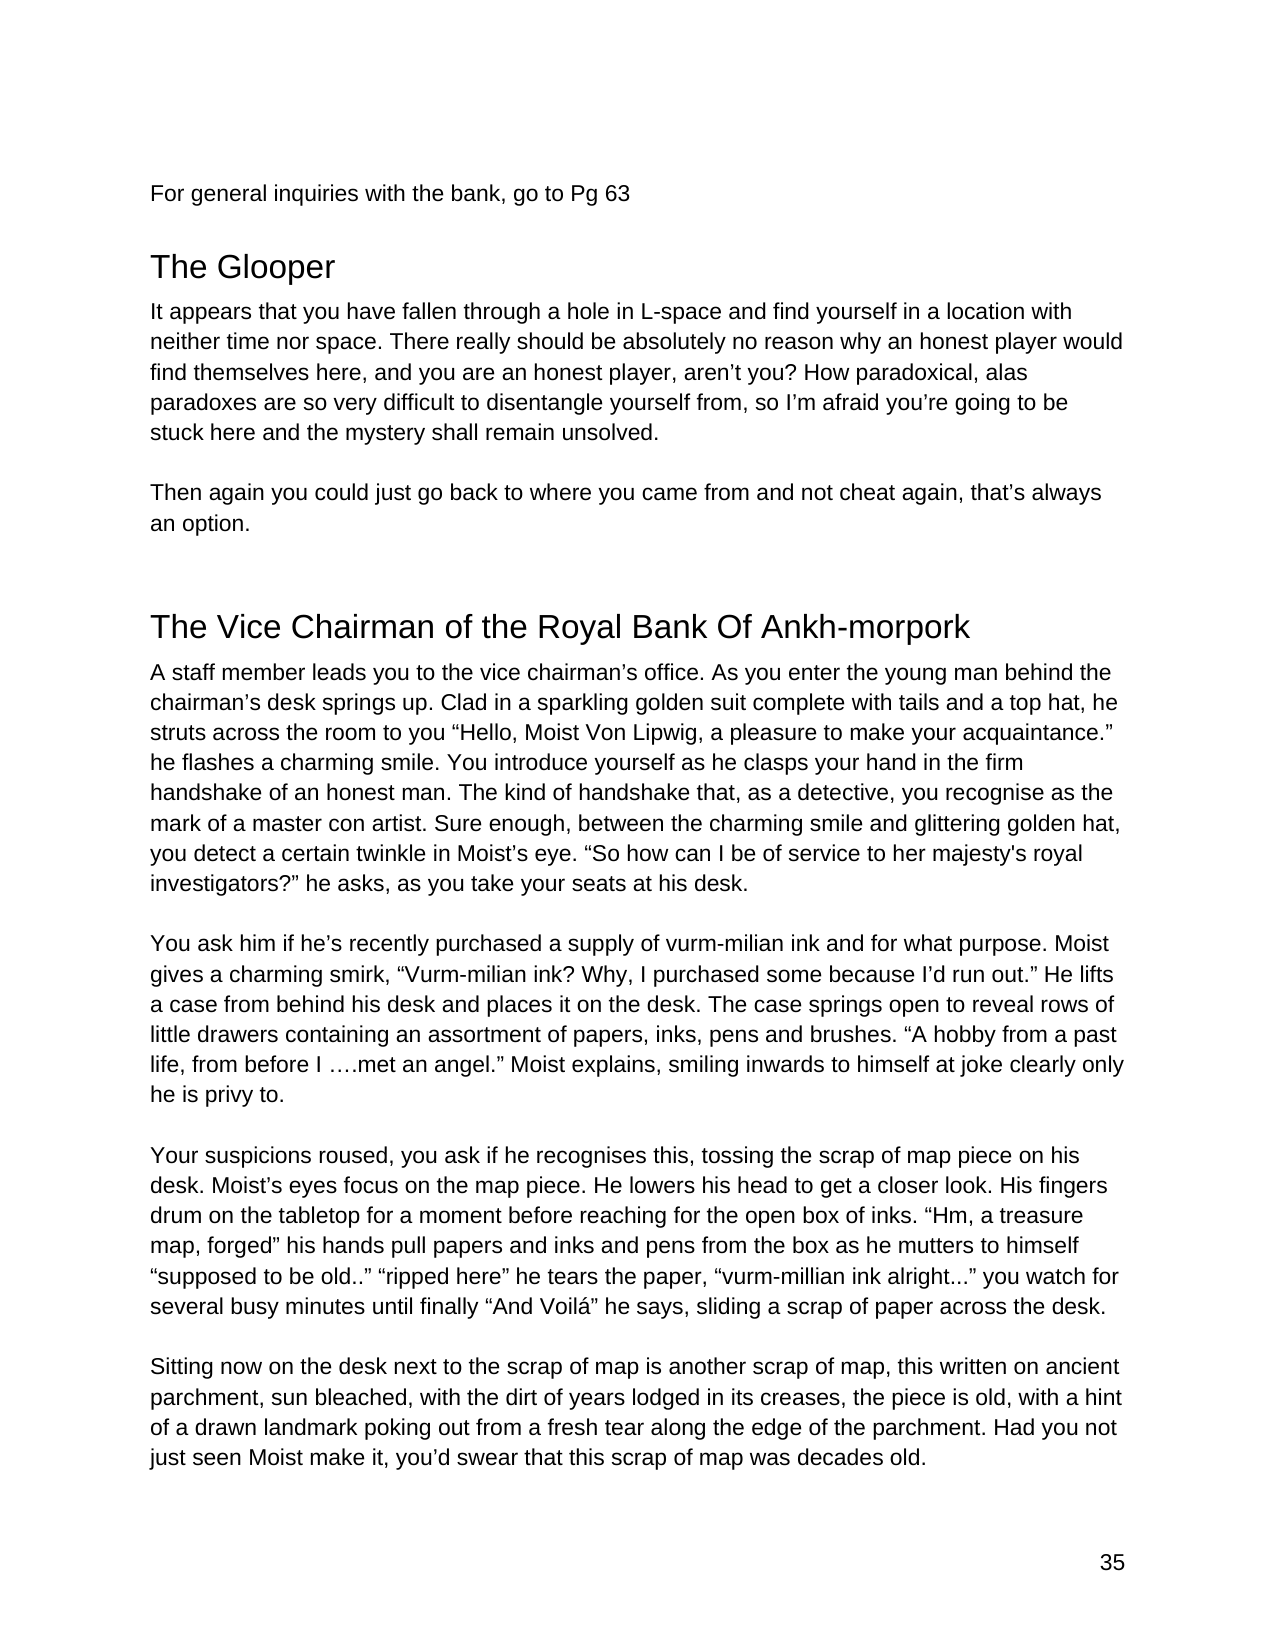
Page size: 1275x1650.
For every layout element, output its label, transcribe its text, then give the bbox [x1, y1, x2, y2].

subtitle The Vice Chairman of the Royal Bank Of Ankh-morpork [150, 607, 1125, 646]
text It appears that you have fallen through a hole in L-space and find yourself in a location with neither time nor space. There really should be absolutely no reason why an honest player would find themselves here, and you are an honest player, aren’t you? How paradoxical, alas paradoxes are so very difficult to disentangle yourself from, so I’m afraid you’re going to be stuck here and the mystery shall remain unsolved. [150, 298, 1125, 445]
text Then again you could just go back to where you came from and not cheat again, that’s always an option. [150, 479, 1125, 536]
text Your suspicions roused, you ask if he recognises this, tossing the scrap of map piece on his desk. Moist’s eyes focus on the map piece. He lowers his head to get a closer look. His fingers drum on the tabletop for a moment before reaching for the open box of inks. “Hm, a treasure map, forged” his hands pull papers and inks and pens from the box as he mutters to himself “supposed to be old..” “ripped here” he tears the paper, “vurm-millian ink alright...” you watch for several busy minutes until finally “And Voilá” he says, sliding a scrap of paper across the desk. [150, 1142, 1125, 1319]
text For general inquiries with the bank, go to Pg 63 [150, 179, 1125, 206]
text You ask him if he’s recently purchased a supply of vurm-milian ink and for what purpose. Moist gives a charming smirk, “Vurm-milian ink? Why, I purchased some because I’d run out.” He lifts a case from behind his desk and places it on the desk. The case springs open to reveal rows of little drawers containing an assortment of papers, inks, pens and brushes. “A hobby from a past life, from before I ….met an angel.” Moist explains, smiling inwards to himself at joke clearly only he is privy to. [150, 930, 1125, 1108]
text Sitting now on the desk next to the scrap of map is another scrap of map, this written on ancient parchment, sun bleached, with the dirt of years lodged in its creases, the piece is old, with a hint of a drawn landmark poking out from a fresh tear along the edge of the parchment. Had you not just seen Moist make it, you’d swear that this scrap of map was decades old. [150, 1353, 1125, 1470]
subtitle The Glooper [150, 247, 1125, 286]
text A staff member leads you to the vice chairman’s office. As you enter the young man behind the chairman’s desk springs up. Clad in a sparkling golden suit complete with tails and a top hat, he struts across the room to you “Hello, Moist Von Lipwig, a pleasure to make your acquaintance.” he flashes a charming smile. You introduce yourself as he clasps your hand in the firm handshake of an honest man. The kind of handshake that, as a detective, you recognise as the mark of a master con artist. Sure enough, between the charming smile and glittering golden hat, you detect a certain twinkle in Moist’s eye. “So how can I be of service to her majesty's royal investigators?” he asks, as you take your seats at his desk. [150, 658, 1125, 896]
